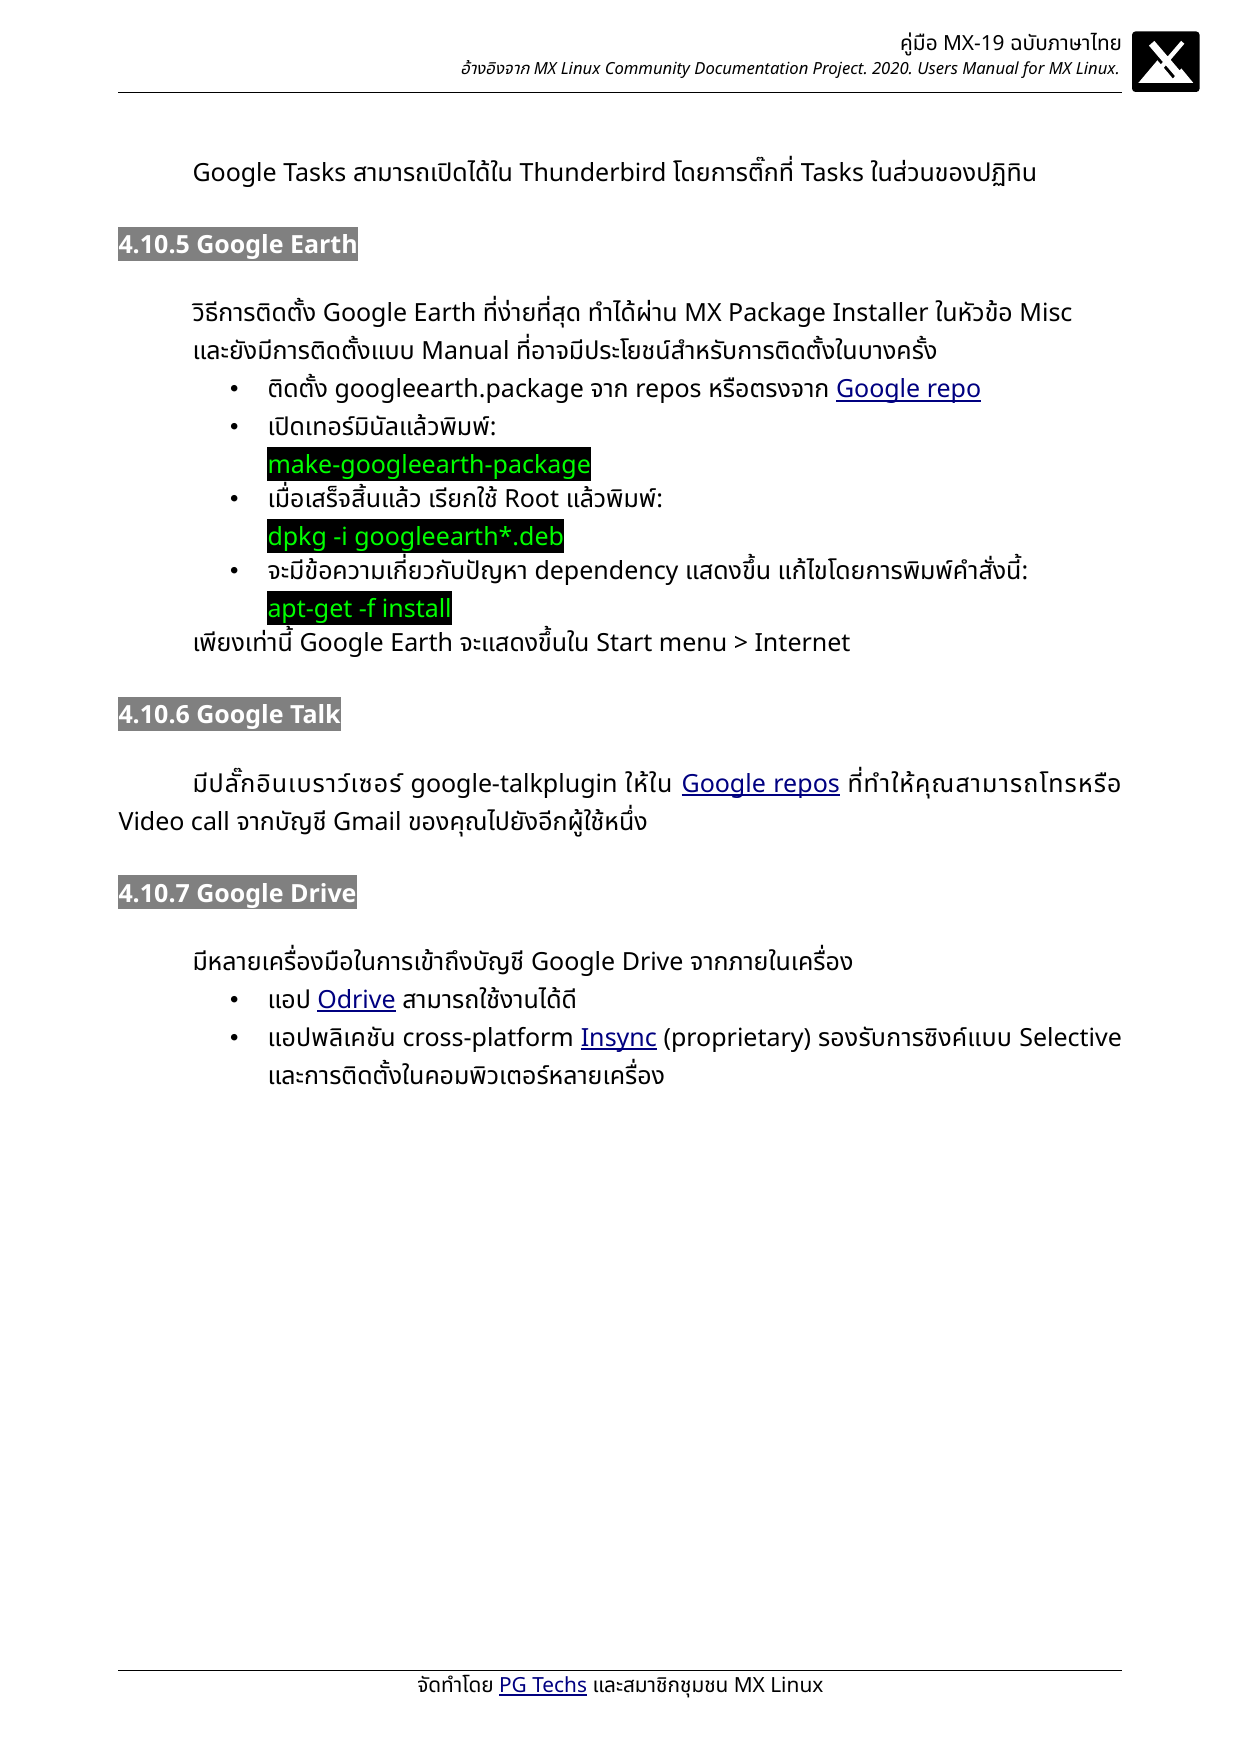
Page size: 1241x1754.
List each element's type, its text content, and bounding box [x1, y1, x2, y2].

list แอป Odrive สามารถใช้งานได้ดี [230, 982, 1122, 1019]
list จะมีข้อความเกี่ยวกับปัญหา dependency แสดงขึ้น แก้ไขโดยการพิมพ์คำสั่งนี้: [230, 553, 1122, 591]
list ติดตั้ง googleearth.package จาก repos หรือตรงจาก Google repo [230, 371, 1122, 409]
text 4.10.6 Google Talk [118, 697, 1122, 731]
list แอปพลิเคชัน cross-platform Insync (proprietary) รองรับการซิงค์แบบ Selective และการติดตั้งในคอมพิวเตอร์หลายเครื่อง [230, 1019, 1122, 1095]
text มีปลั๊กอินเบราว์เซอร์ google-talkplugin ให้ใน Google repos ที่ทำให้คุณสามารถโทรหรือ Video call จากบัญชี Gmail ของคุณไปยังอีกผู้ใช้หนึ่ง [118, 765, 1122, 841]
list เมื่อเสร็จสิ้นแล้ว เรียกใช้ Root แล้วพิมพ์: [230, 481, 1122, 519]
text มีหลายเครื่องมือในการเข้าถึงบัญชี Google Drive จากภายในเครื่อง [118, 943, 1122, 982]
list เปิดเทอร์มินัลแล้วพิมพ์: [230, 409, 1122, 447]
list make-googleearth-package [230, 447, 1122, 481]
text Google Tasks สามารถเปิดได้ใน Thunderbird โดยการติ๊กที่ Tasks ในส่วนของปฏิทิน [118, 154, 1122, 193]
text 4.10.5 Google Earth [118, 227, 1122, 261]
text และยังมีการติดตั้งแบบ Manual ที่อาจมีประโยชน์สำหรับการติดตั้งในบางครั้ง [118, 333, 1122, 371]
list dpkg -i googleearth*.deb [230, 519, 1122, 553]
text เพียงเท่านี้ Google Earth จะแสดงขึ้นใน Start menu > Internet [118, 625, 1122, 663]
text 4.10.7 Google Drive [118, 875, 1122, 909]
list apt-get -f install [230, 591, 1122, 625]
text วิธีการติดตั้ง Google Earth ที่ง่ายที่สุด ทำได้ผ่าน MX Package Installer ในหัวข้อ Misc [118, 295, 1122, 333]
